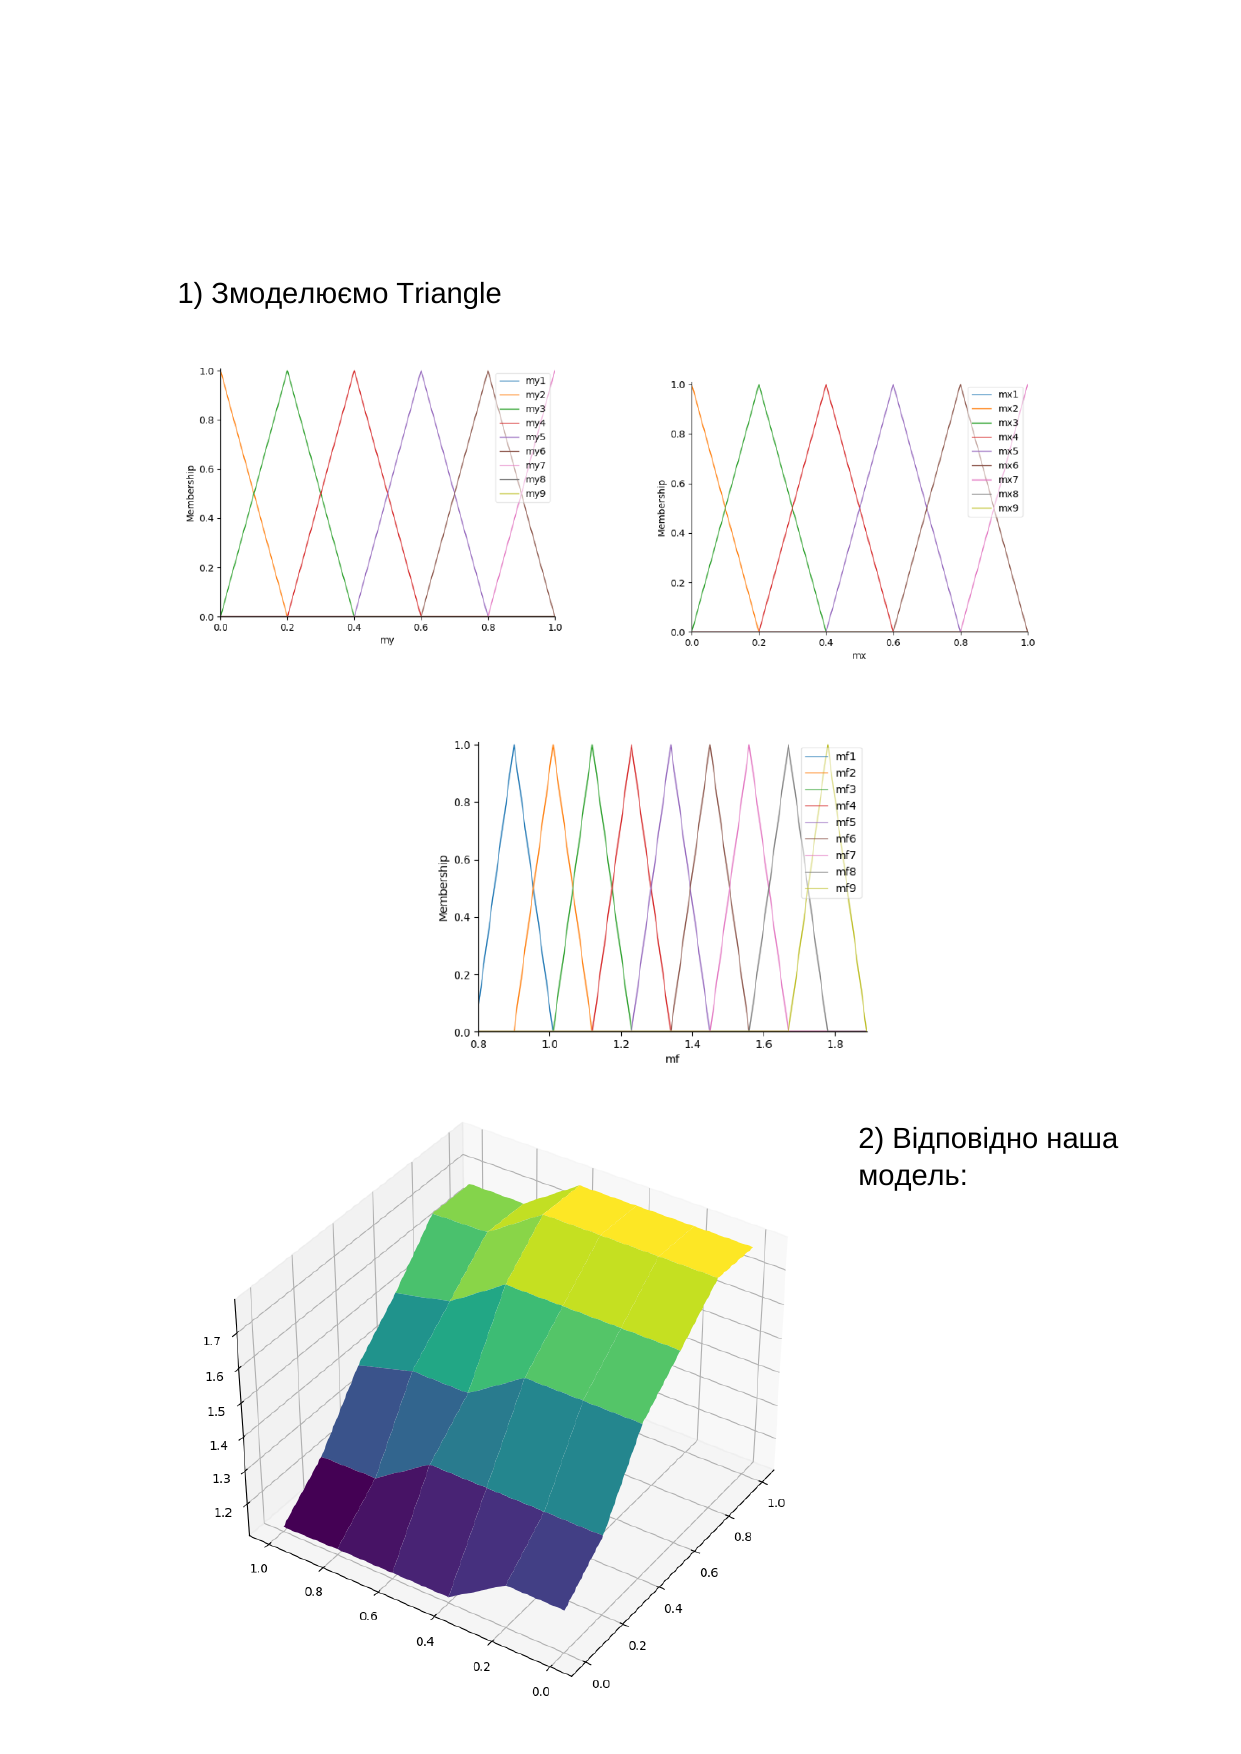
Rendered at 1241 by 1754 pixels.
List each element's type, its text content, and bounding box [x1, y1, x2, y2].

text 1) Змоделюємо Triangle [177, 277, 1152, 310]
picture [416, 699, 913, 1071]
picture [638, 344, 1068, 665]
text 2) Відповідно наша модель: [859, 1122, 1152, 1191]
picture [177, 1117, 859, 1754]
picture [167, 329, 595, 651]
